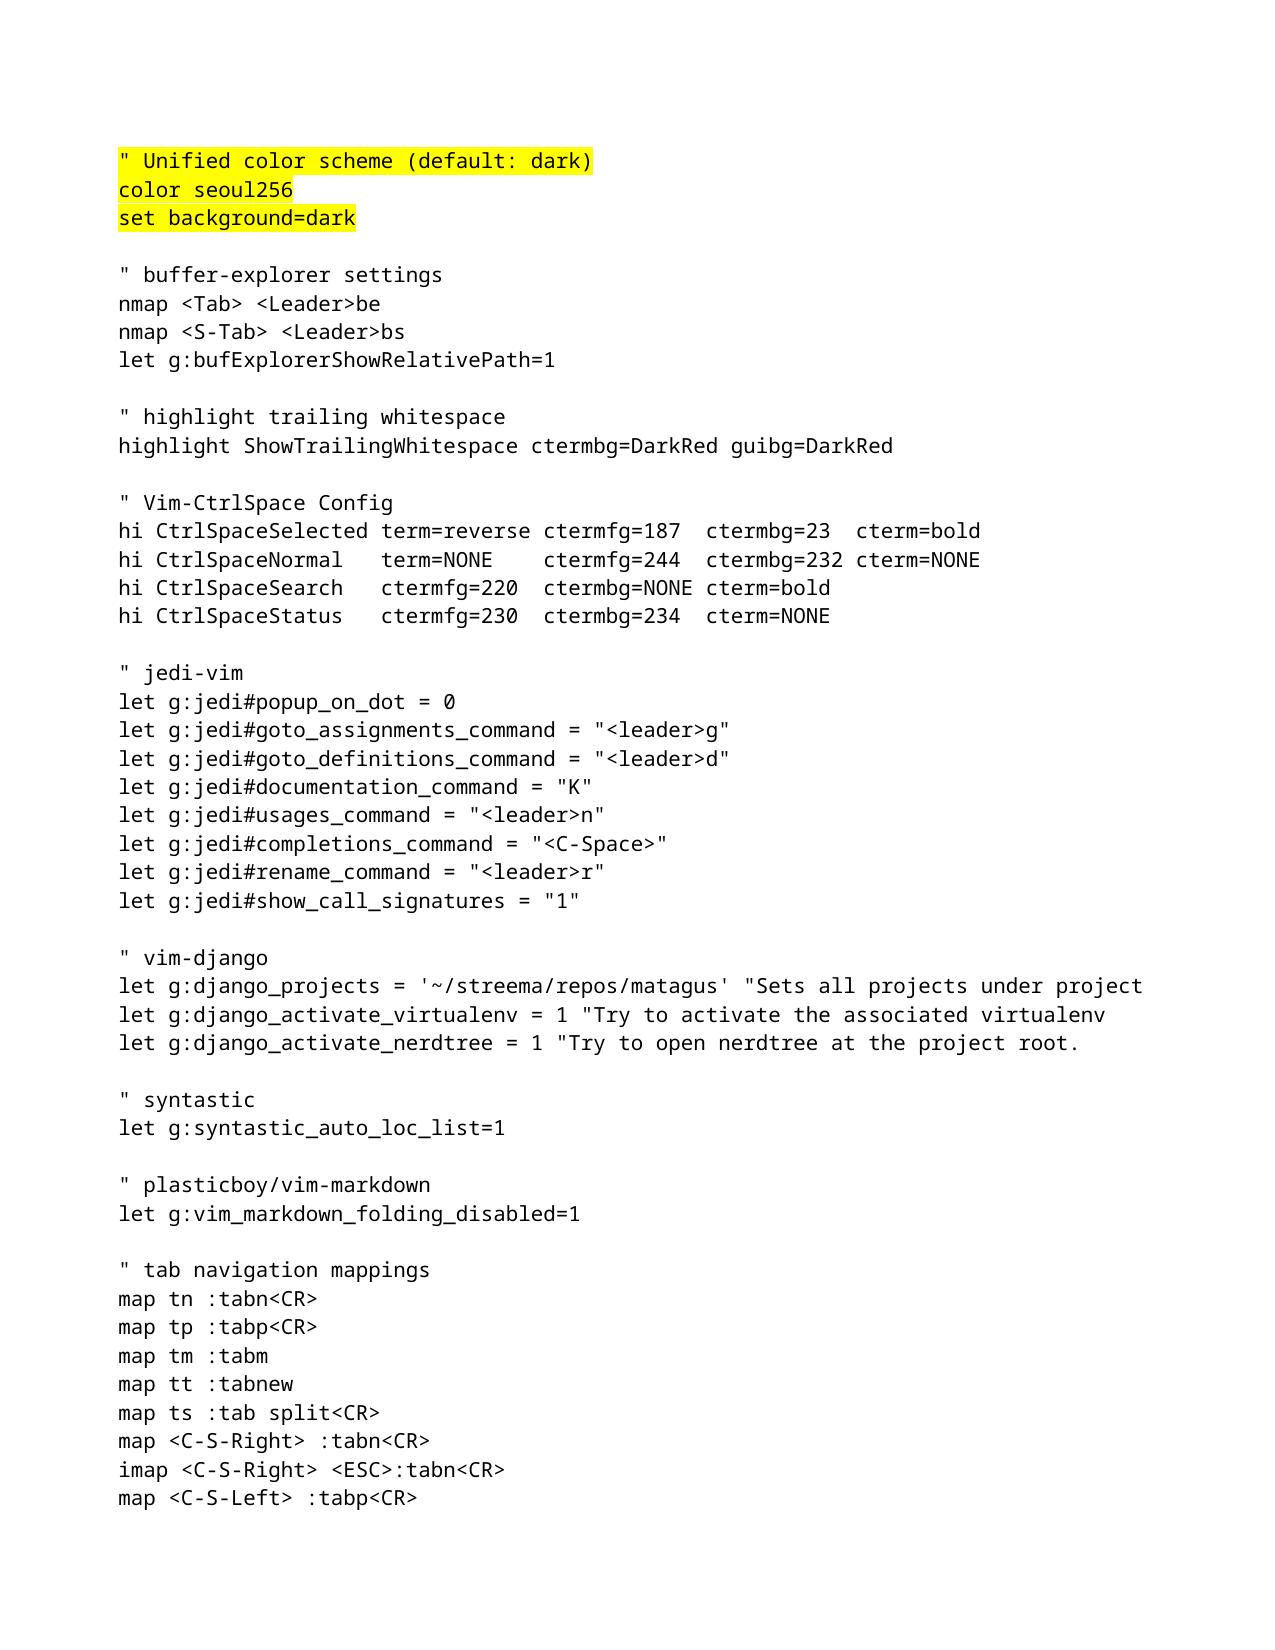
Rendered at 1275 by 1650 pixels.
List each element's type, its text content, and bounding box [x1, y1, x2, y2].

text highlight ShowTrailingWhitespace ctermbg=DarkRed guibg=DarkRed [118, 431, 1157, 459]
text map tt :tabnew [118, 1369, 1157, 1398]
text let g:django_activate_virtualenv = 1 "Try to activate the associated virtualenv [118, 1000, 1157, 1028]
text let g:jedi#usages_command = "<leader>n" [118, 801, 1157, 829]
text let g:jedi#popup_on_dot = 0 [118, 687, 1157, 715]
text map <C-S-Left> :tabp<CR> [118, 1483, 1157, 1512]
text " highlight trailing whitespace [118, 402, 1157, 431]
text imap <C-S-Right> <ESC>:tabn<CR> [118, 1455, 1157, 1483]
text let g:bufExplorerShowRelativePath=1 [118, 346, 1157, 374]
text hi CtrlSpaceSelected term=reverse ctermfg=187 ctermbg=23 cterm=bold [118, 516, 1157, 545]
text let g:jedi#show_call_signatures = "1" [118, 886, 1157, 914]
text map tm :tabm [118, 1341, 1157, 1369]
text nmap <Tab> <Leader>be [118, 289, 1157, 317]
text let g:jedi#rename_command = "<leader>r" [118, 857, 1157, 886]
text hi CtrlSpaceSearch ctermfg=220 ctermbg=NONE cterm=bold [118, 573, 1157, 602]
text set background=dark [118, 203, 1157, 232]
text map ts :tab split<CR> [118, 1398, 1157, 1426]
text nmap <S-Tab> <Leader>bs [118, 317, 1157, 346]
text color seoul256 [118, 175, 1157, 203]
text let g:jedi#documentation_command = "K" [118, 772, 1157, 801]
text hi CtrlSpaceStatus ctermfg=230 ctermbg=234 cterm=NONE [118, 602, 1157, 630]
text hi CtrlSpaceNormal term=NONE ctermfg=244 ctermbg=232 cterm=NONE [118, 545, 1157, 573]
text let g:jedi#goto_definitions_command = "<leader>d" [118, 744, 1157, 772]
text let g:jedi#completions_command = "<C-Space>" [118, 829, 1157, 857]
text " buffer-explorer settings [118, 260, 1157, 289]
text " syntastic [118, 1085, 1157, 1113]
text let g:django_activate_nerdtree = 1 "Try to open nerdtree at the project root. [118, 1028, 1157, 1057]
text map tp :tabp<CR> [118, 1312, 1157, 1341]
text " plasticboy/vim-markdown [118, 1170, 1157, 1199]
text map <C-S-Right> :tabn<CR> [118, 1426, 1157, 1455]
text let g:jedi#goto_assignments_command = "<leader>g" [118, 715, 1157, 744]
text " Unified color scheme (default: dark) [118, 147, 1157, 175]
text let g:django_projects = '~/streema/repos/matagus' "Sets all projects under project [118, 971, 1157, 1000]
text " vim-django [118, 943, 1157, 971]
text " Vim-CtrlSpace Config [118, 488, 1157, 516]
text let g:vim_markdown_folding_disabled=1 [118, 1199, 1157, 1227]
text map tn :tabn<CR> [118, 1284, 1157, 1312]
text " tab navigation mappings [118, 1256, 1157, 1284]
text let g:syntastic_auto_loc_list=1 [118, 1113, 1157, 1142]
text " jedi-vim [118, 658, 1157, 687]
